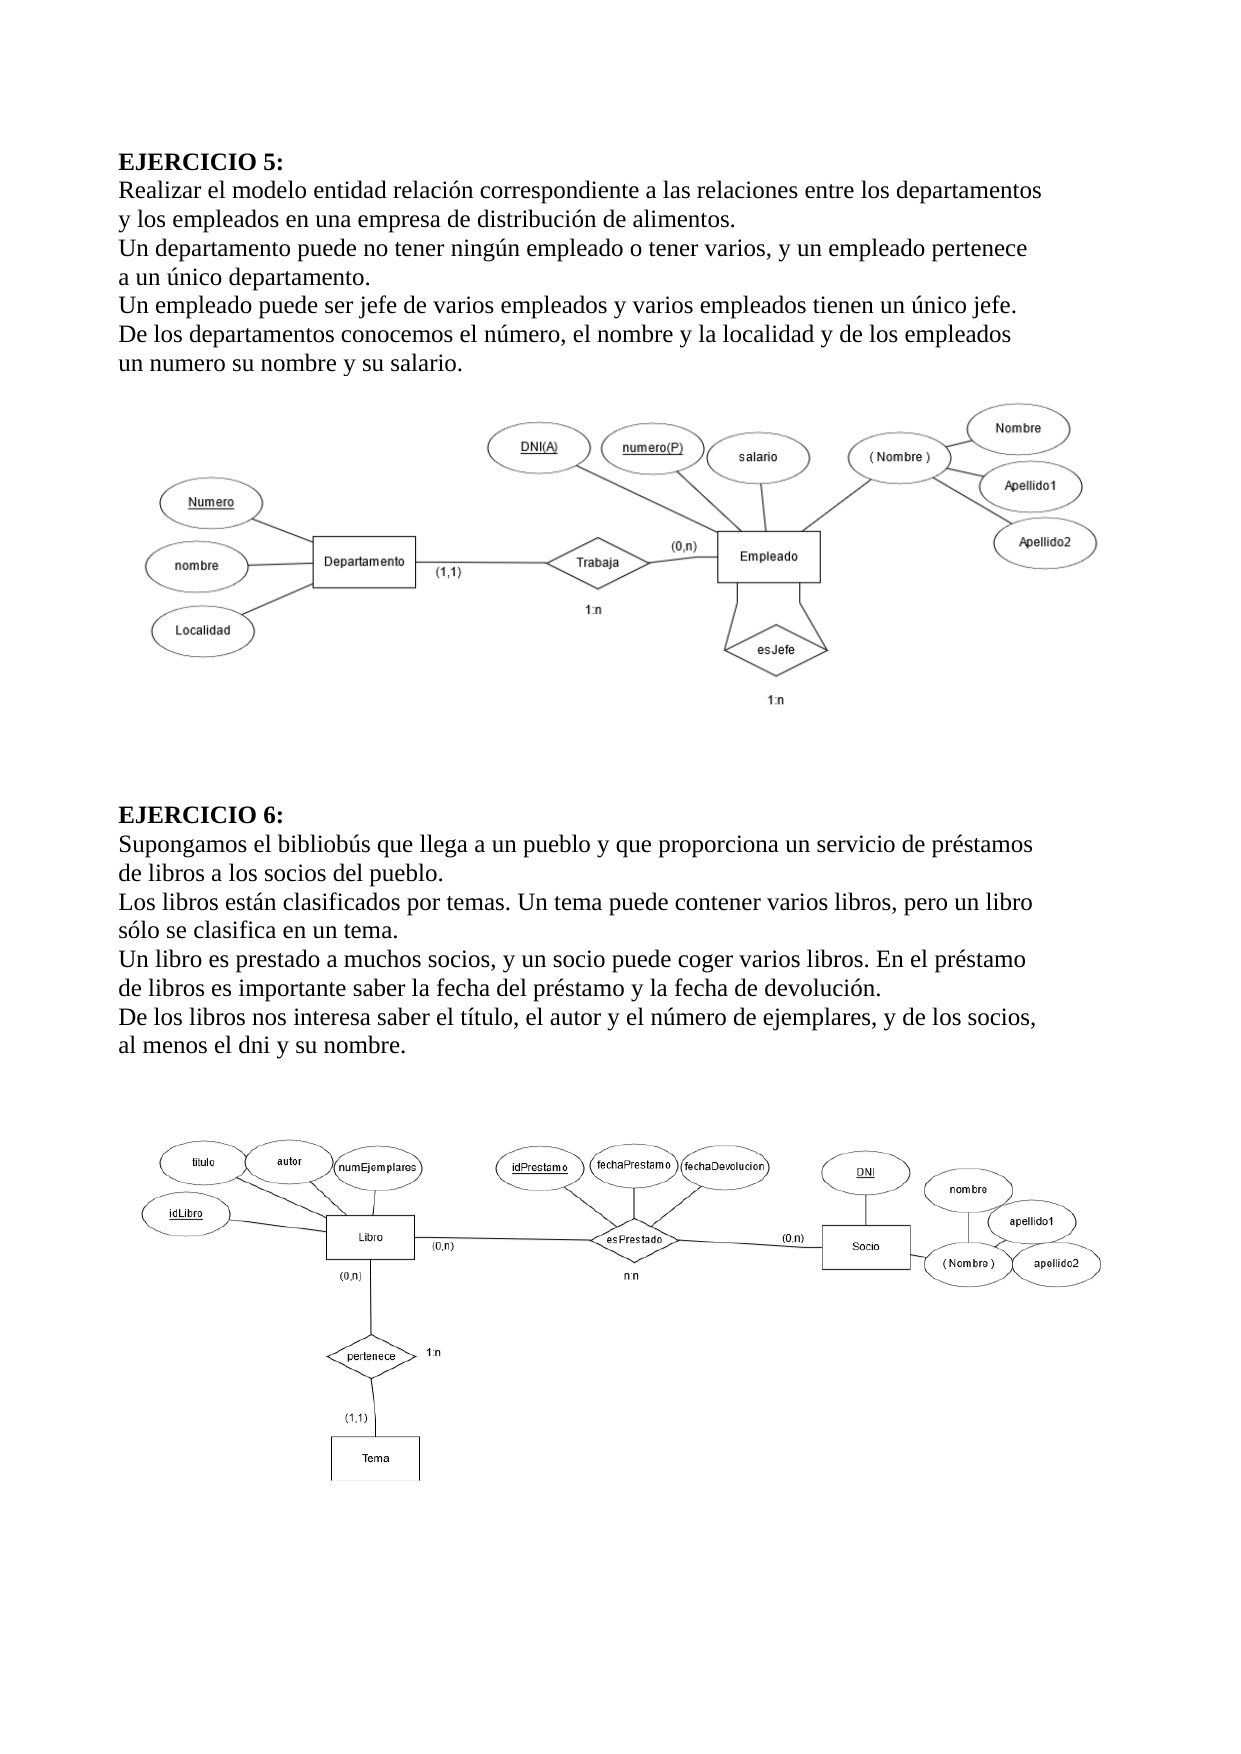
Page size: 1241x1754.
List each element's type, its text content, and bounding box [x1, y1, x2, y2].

text a un único departamento. [118, 262, 1122, 291]
text Realizar el modelo entidad relación correspondiente a las relaciones entre los departamentos [118, 176, 1122, 204]
text De los departamentos conocemos el número, el nombre y la localidad y de los empleados [118, 319, 1122, 348]
text de libros a los socios del pueblo. [118, 858, 1122, 887]
picture [118, 376, 1123, 772]
picture [118, 1116, 1123, 1503]
text Un departamento puede no tener ningún empleado o tener varios, y un empleado pertenece [118, 233, 1122, 262]
text EJERCICIO 6: [118, 801, 1122, 829]
text al menos el dni y su nombre. [118, 1031, 1122, 1059]
text De los libros nos interesa saber el título, el autor y el número de ejemplares, y de los socios, [118, 1002, 1122, 1031]
text un numero su nombre y su salario. [118, 348, 1122, 376]
text de libros es importante saber la fecha del préstamo y la fecha de devolución. [118, 973, 1122, 1002]
text Un libro es prestado a muchos socios, y un socio puede coger varios libros. En el préstamo [118, 944, 1122, 973]
text y los empleados en una empresa de distribución de alimentos. [118, 204, 1122, 233]
text sólo se clasifica en un tema. [118, 916, 1122, 944]
text EJERCICIO 5: [118, 147, 1122, 176]
text Los libros están clasificados por temas. Un tema puede contener varios libros, pero un libro [118, 887, 1122, 916]
text Supongamos el bibliobús que llega a un pueblo y que proporciona un servicio de préstamos [118, 829, 1122, 858]
text Un empleado puede ser jefe de varios empleados y varios empleados tienen un único jefe. [118, 291, 1122, 319]
